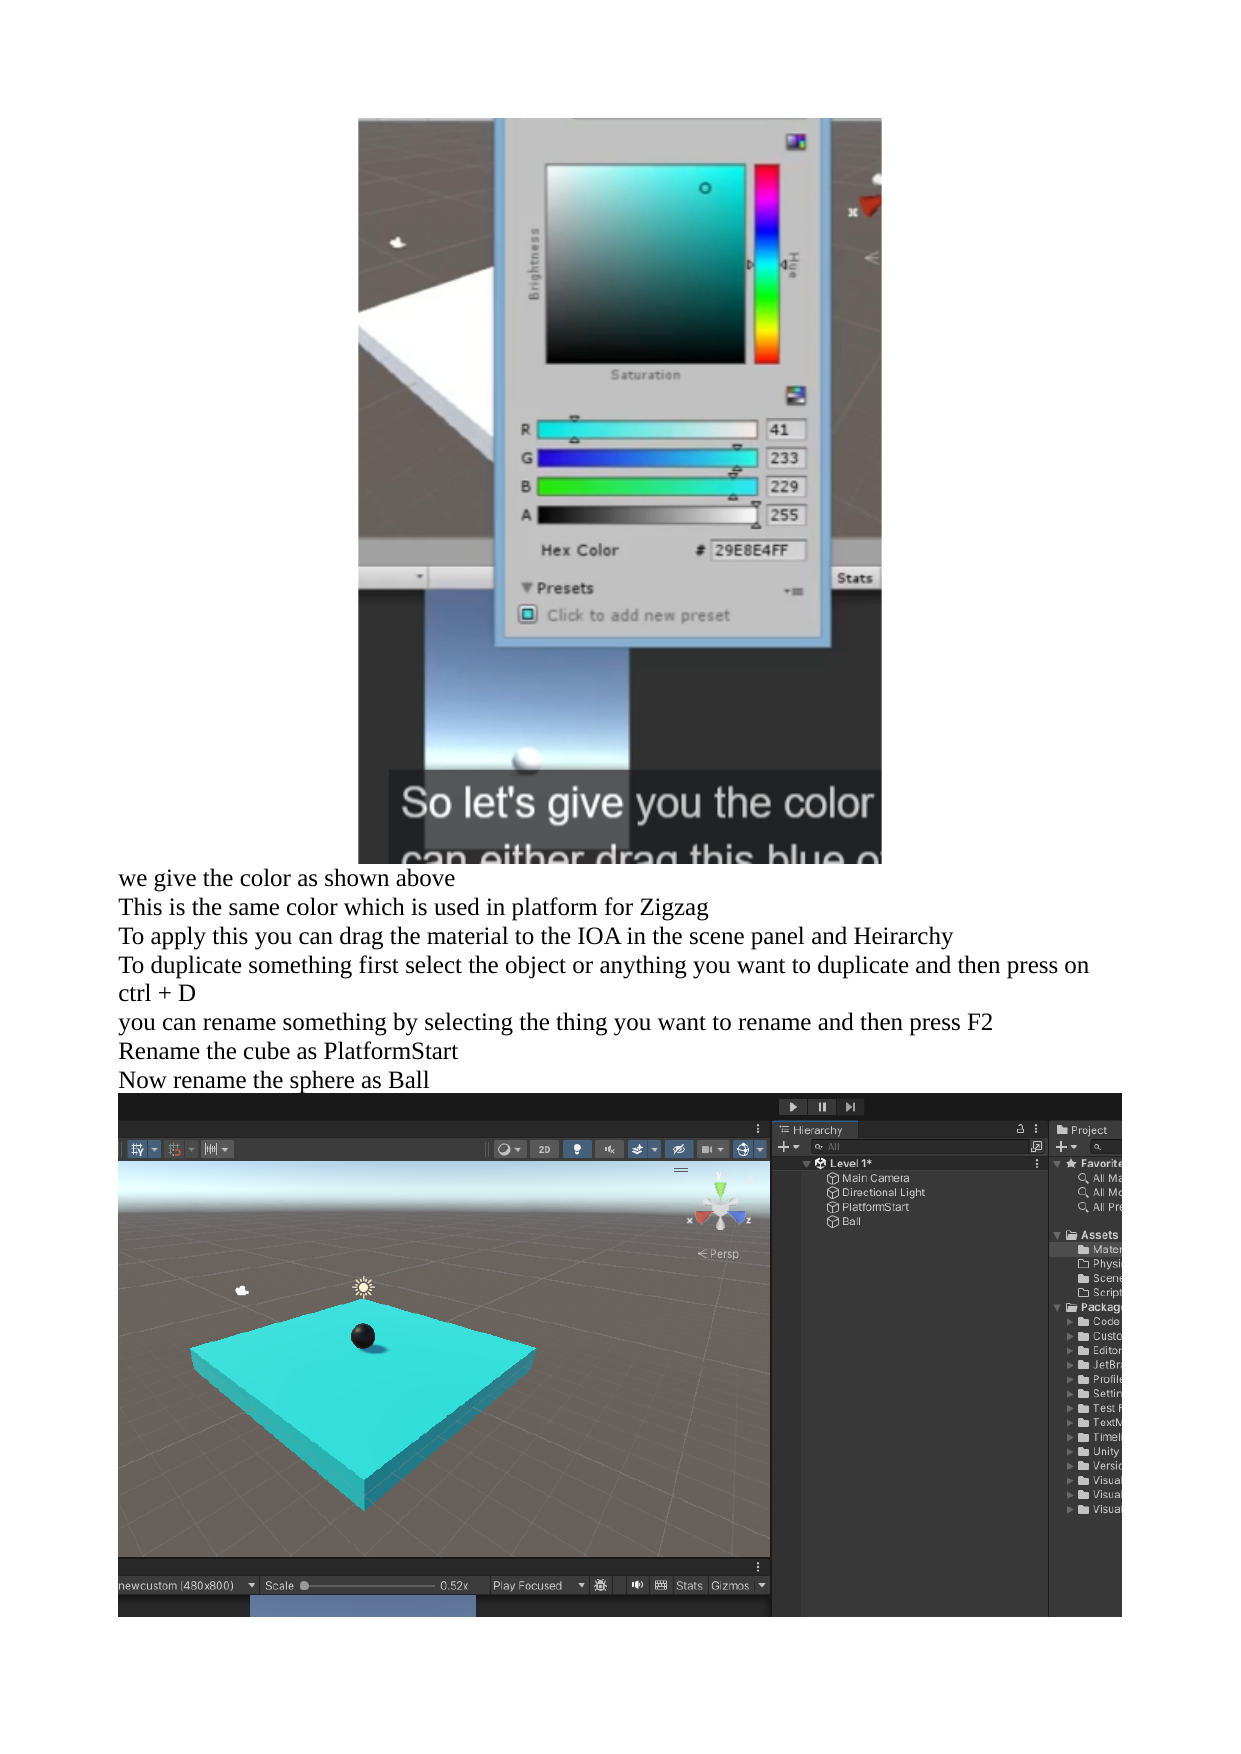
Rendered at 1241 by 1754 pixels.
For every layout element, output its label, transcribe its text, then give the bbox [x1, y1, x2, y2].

text you can rename something by selecting the thing you want to rename and then press F2 [118, 1007, 1122, 1036]
text we give the color as shown above [118, 118, 1122, 892]
picture [358, 118, 882, 864]
text Rename the cube as PlatformStart [118, 1036, 1122, 1065]
text This is the same color which is used in platform for Zigzag [118, 892, 1122, 921]
text To apply this you can drag the material to the IOA in the scene panel and Heirarchy To duplicate something first select the object or anything you want to duplicate and then press on ctrl + D [118, 921, 1122, 1007]
picture [118, 1093, 1122, 1617]
text Now rename the sphere as Ball [118, 1065, 1122, 1093]
